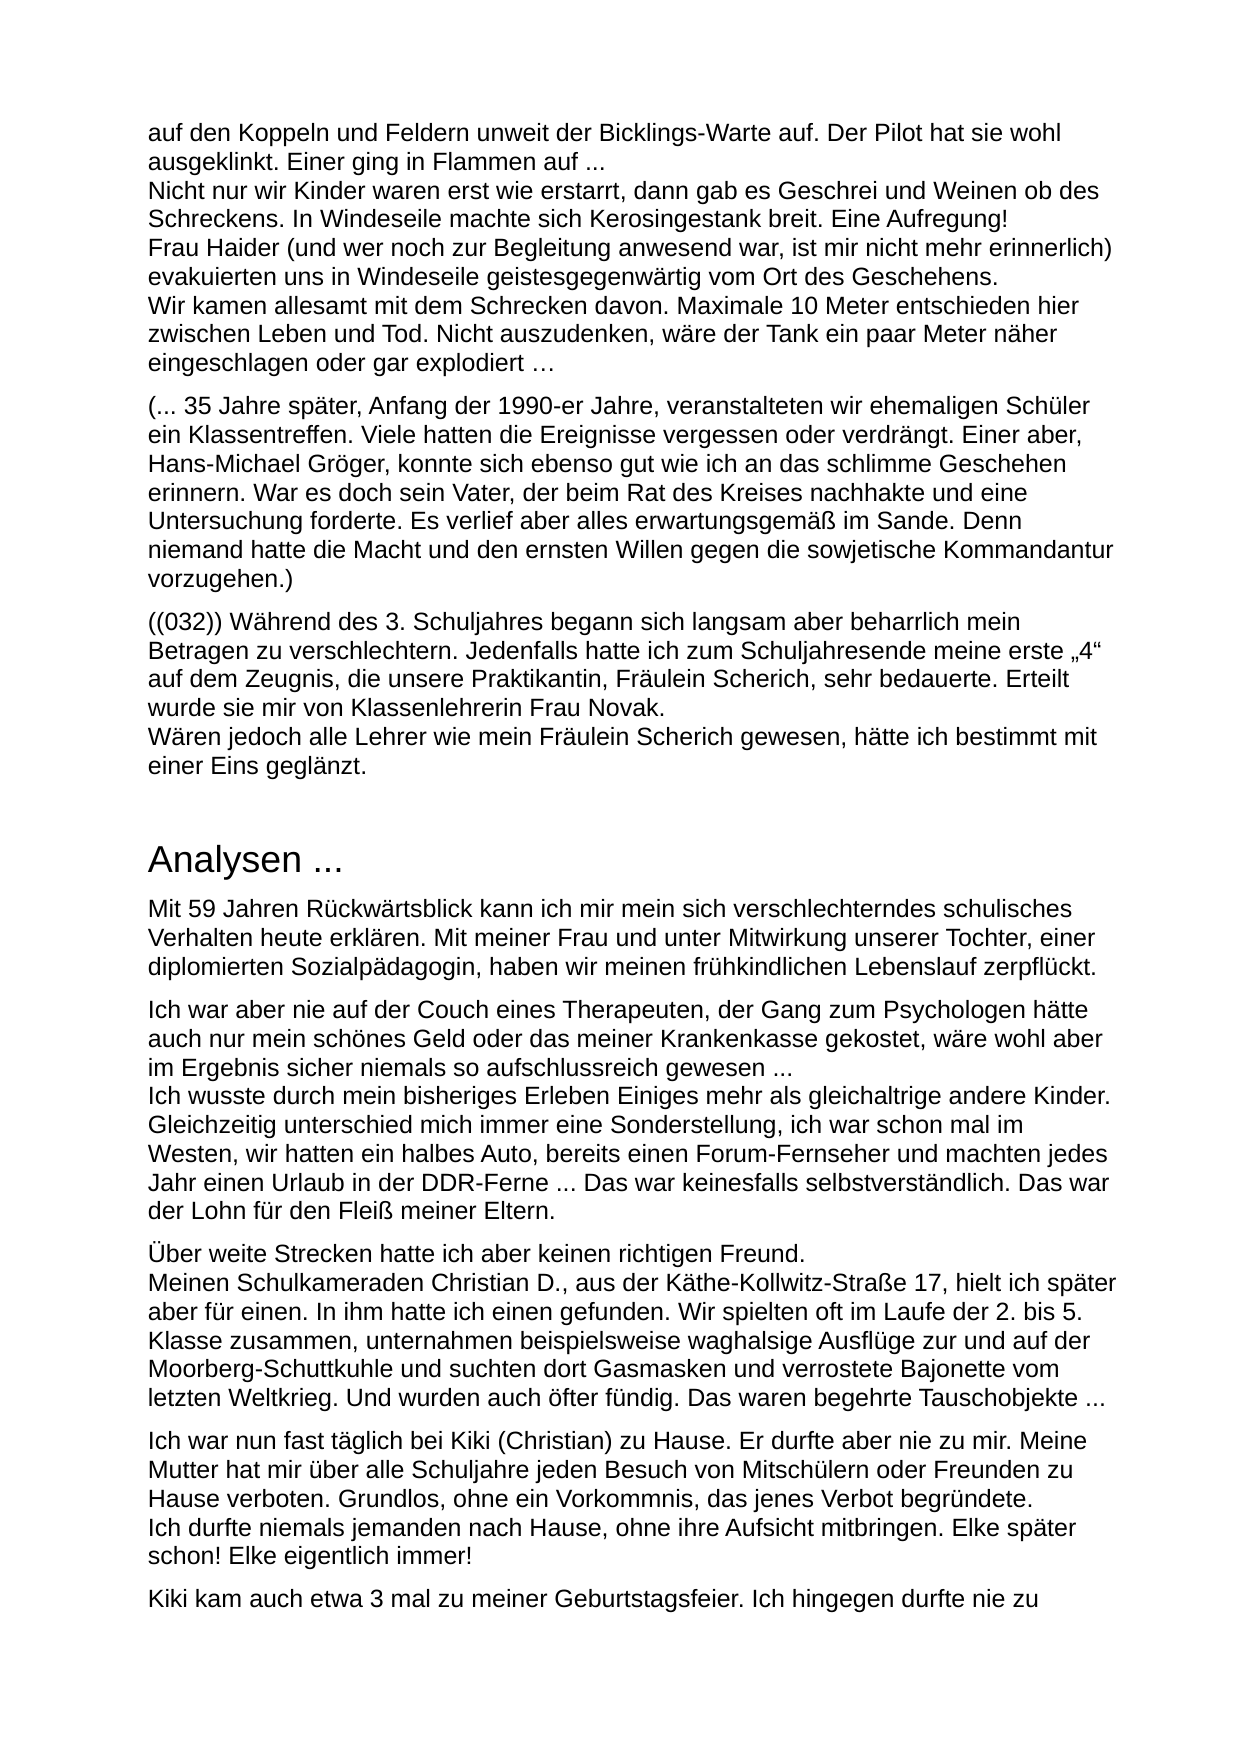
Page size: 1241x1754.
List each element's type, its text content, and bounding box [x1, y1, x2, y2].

text Ich durfte niemals jemanden nach Hause, ohne ihre Aufsicht mitbringen. Elke später schon! Elke eigentlich immer! [148, 1512, 1119, 1570]
text Kiki kam auch etwa 3 mal zu meiner Geburtstagsfeier. Ich hingegen durfte nie zu [148, 1584, 1119, 1613]
text Ich war aber nie auf der Couch eines Therapeuten, der Gang zum Psychologen hätte auch nur mein schönes Geld oder das meiner Krankenkasse gekostet, wäre wohl aber im Ergebnis sicher niemals so aufschlussreich gewesen ... [148, 995, 1119, 1081]
text Wären jedoch alle Lehrer wie mein Fräulein Scherich gewesen, hätte ich bestimmt mit einer Eins geglänzt. [148, 722, 1119, 779]
text auf den Koppeln und Feldern unweit der Bicklings-Warte auf. Der Pilot hat sie wohl ausgeklinkt. Einer ging in Flammen auf ... [148, 118, 1119, 176]
text ((032)) Während des 3. Schuljahres begann sich langsam aber beharrlich mein Betragen zu verschlechtern. Jedenfalls hatte ich zum Schuljahresende meine erste „4“ auf dem Zeugnis, die unsere Praktikantin, Fräulein Scherich, sehr bedauerte. Erteilt wurde sie mir von Klassenlehrerin Frau Novak. [148, 592, 1119, 722]
text Nicht nur wir Kinder waren erst wie erstarrt, dann gab es Geschrei und Weinen ob des Schreckens. In Windeseile machte sich Kerosingestank breit. Eine Aufregung! Frau Haider (und wer noch zur Begleitung anwesend war, ist mir nicht mehr erinnerlich) evakuierten uns in Windeseile geistesgegenwärtig vom Ort des Geschehens. [148, 176, 1119, 291]
text Mit 59 Jahren Rückwärtsblick kann ich mir mein sich verschlechterndes schulisches Verhalten heute erklären. Mit meiner Frau und unter Mitwirkung unserer Tochter, einer diplomierten Sozialpädagogin, haben wir meinen frühkindlichen Lebenslauf zerpflückt. [148, 894, 1119, 981]
text Wir kamen allesamt mit dem Schrecken davon. Maximale 10 Meter entschieden hier zwischen Leben und Tod. Nicht auszudenken, wäre der Tank ein paar Meter näher eingeschlagen oder gar explodiert … [148, 291, 1119, 377]
text Meinen Schulkameraden Christian D., aus der Käthe-Kollwitz-Straße 17, hielt ich später aber für einen. In ihm hatte ich einen gefunden. Wir spielten oft im Laufe der 2. bis 5. Klasse zusammen, unternahmen beispielsweise waghalsige Ausflüge zur und auf der Moorberg-Schuttkuhle und suchten dort Gasmasken und verrostete Bajonette vom letzten Weltkrieg. Und wurden auch öfter fündig. Das waren begehrte Tauschobjekte ... [148, 1268, 1119, 1412]
text Ich wusste durch mein bisheriges Erleben Einiges mehr als gleichaltrige andere Kinder. Gleichzeitig unterschied mich immer eine Sonderstellung, ich war schon mal im Westen, wir hatten ein halbes Auto, bereits einen Forum-Fernseher und machten jedes Jahr einen Urlaub in der DDR-Ferne ... Das war keinesfalls selbstverständlich. Das war der Lohn für den Fleiß meiner Eltern. [148, 1081, 1119, 1225]
text Über weite Strecken hatte ich aber keinen richtigen Freund. [148, 1239, 1119, 1268]
text Ich war nun fast täglich bei Kiki (Christian) zu Hause. Er durfte aber nie zu mir. Meine Mutter hat mir über alle Schuljahre jeden Besuch von Mitschülern oder Freunden zu Hause verboten. Grundlos, ohne ein Vorkommnis, das jenes Verbot begründete. [148, 1426, 1119, 1512]
text (... 35 Jahre später, Anfang der 1990-er Jahre, veranstalteten wir ehemaligen Schüler ein Klassentreffen. Viele hatten die Ereignisse vergessen oder verdrängt. Einer aber, Hans-Michael Gröger, konnte sich ebenso gut wie ich an das schlimme Geschehen erinnern. War es doch sein Vater, der beim Rat des Kreises nachhakte und eine Untersuchung forderte. Es verlief aber alles erwartungsgemäß im Sande. Denn niemand hatte die Macht und den ernsten Willen gegen die sowjetische Kommandantur vorzugehen.) [148, 377, 1119, 592]
text Analysen ... [148, 837, 1119, 880]
